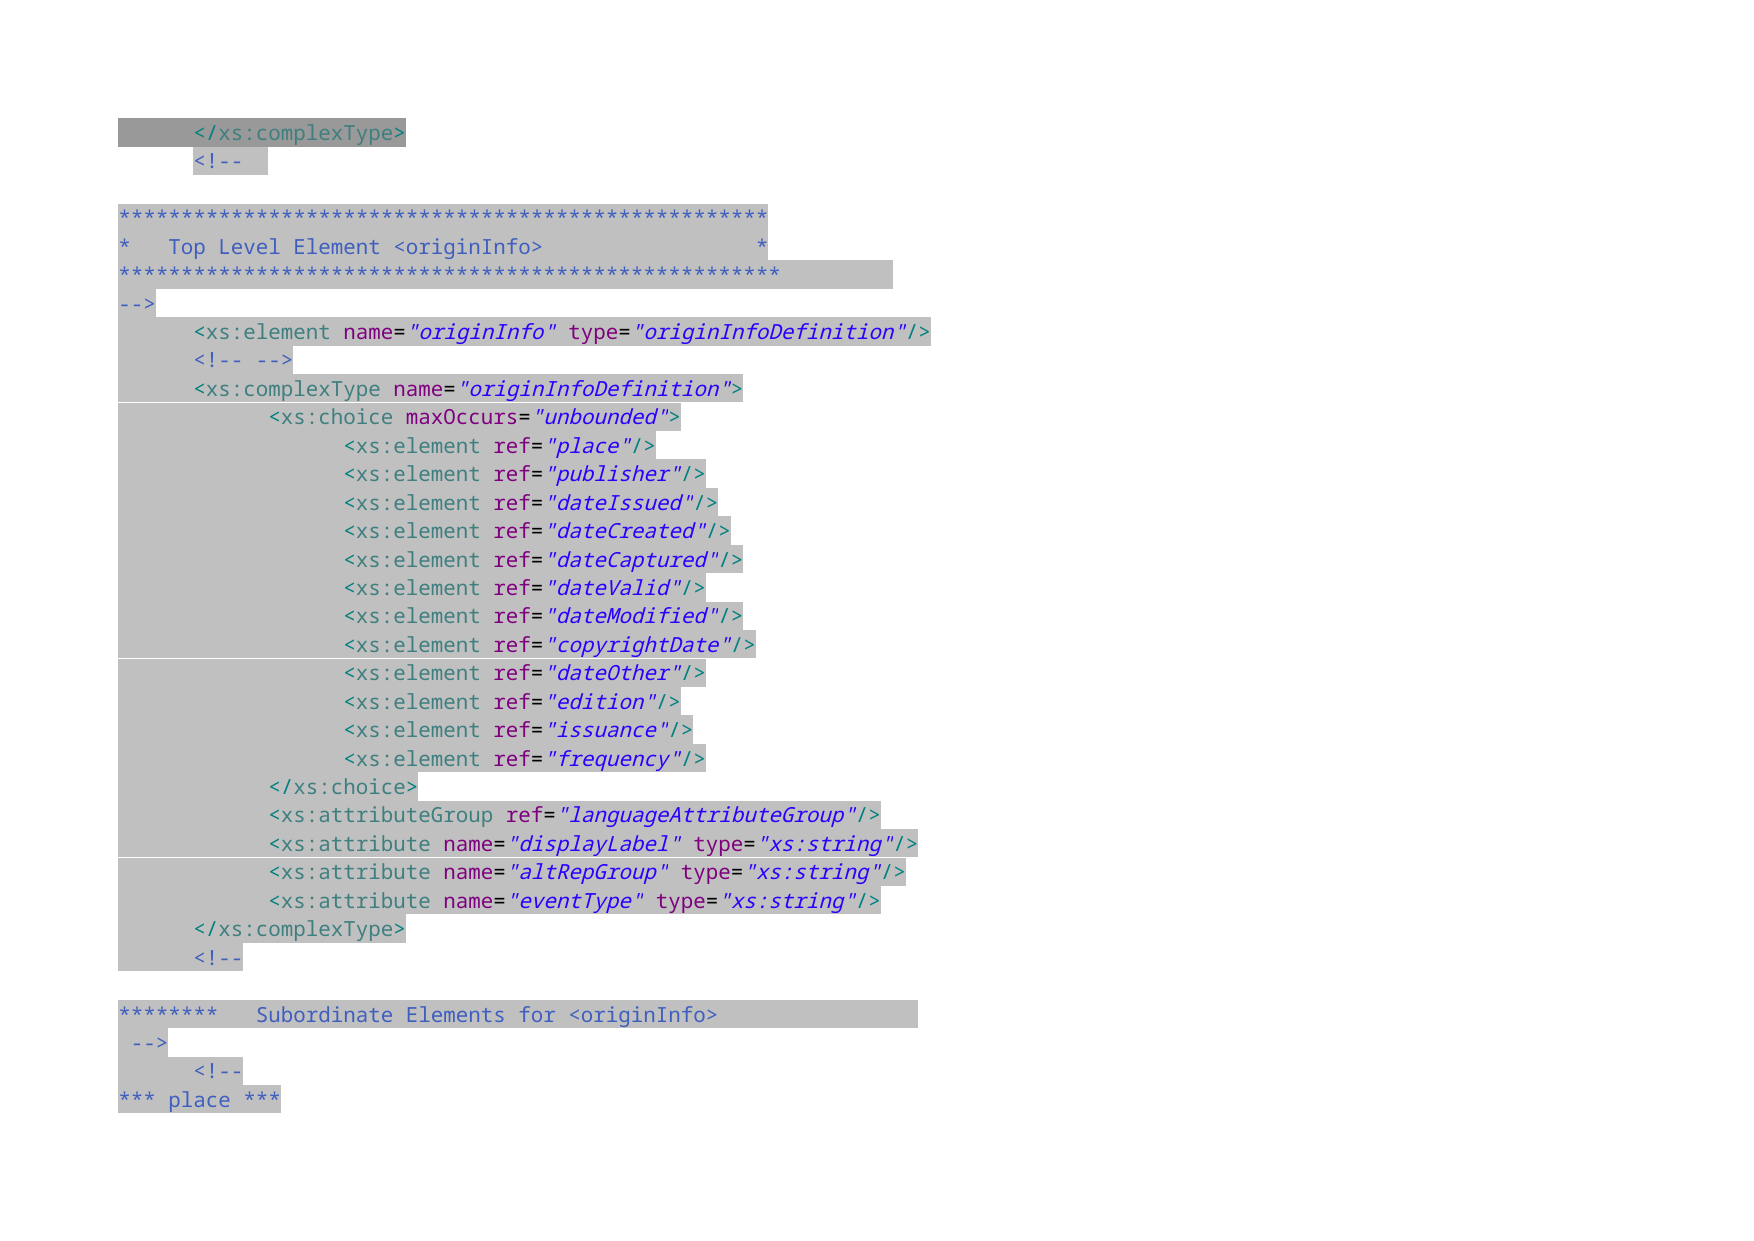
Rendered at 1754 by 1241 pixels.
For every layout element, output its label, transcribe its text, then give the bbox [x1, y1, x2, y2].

text <xs:attribute name="eventType" type="xs:string"/> [118, 886, 1636, 914]
text <!-- [118, 147, 1636, 175]
text <xs:element ref="copyrightDate"/> [118, 630, 1636, 658]
text **************************************************** [118, 203, 1636, 232]
text ***************************************************** [118, 260, 1636, 289]
text <!-- [118, 1057, 1636, 1085]
text <xs:element ref="dateModified"/> [118, 602, 1636, 630]
text <!-- [118, 943, 1636, 971]
text ******** Subordinate Elements for <originInfo> [118, 1000, 1636, 1028]
text </xs:complexType> [118, 118, 1636, 147]
text <xs:attribute name="altRepGroup" type="xs:string"/> [118, 857, 1636, 886]
text <xs:complexType name="originInfoDefinition"> [118, 374, 1636, 402]
text <xs:element ref="dateCaptured"/> [118, 545, 1636, 573]
text <xs:element ref="issuance"/> [118, 715, 1636, 744]
text <!-- --> [118, 346, 1636, 374]
text --> [118, 289, 1636, 317]
text <xs:element ref="dateIssued"/> [118, 488, 1636, 516]
text <xs:element ref="frequency"/> [118, 744, 1636, 772]
text --> [118, 1028, 1636, 1057]
text * Top Level Element <originInfo> * [118, 232, 1636, 260]
text <xs:element ref="place"/> [118, 431, 1636, 459]
text <xs:element ref="publisher"/> [118, 459, 1636, 488]
text <xs:element ref="dateValid"/> [118, 573, 1636, 602]
text <xs:element name="originInfo" type="originInfoDefinition"/> [118, 317, 1636, 346]
text <xs:attributeGroup ref="languageAttributeGroup"/> [118, 801, 1636, 829]
text <xs:element ref="dateCreated"/> [118, 516, 1636, 545]
text <xs:choice maxOccurs="unbounded"> [118, 402, 1636, 431]
text <xs:element ref="edition"/> [118, 687, 1636, 715]
text </xs:choice> [118, 772, 1636, 801]
text </xs:complexType> [118, 914, 1636, 943]
text <xs:attribute name="displayLabel" type="xs:string"/> [118, 829, 1636, 857]
text <xs:element ref="dateOther"/> [118, 658, 1636, 687]
text *** place *** [118, 1085, 1636, 1113]
